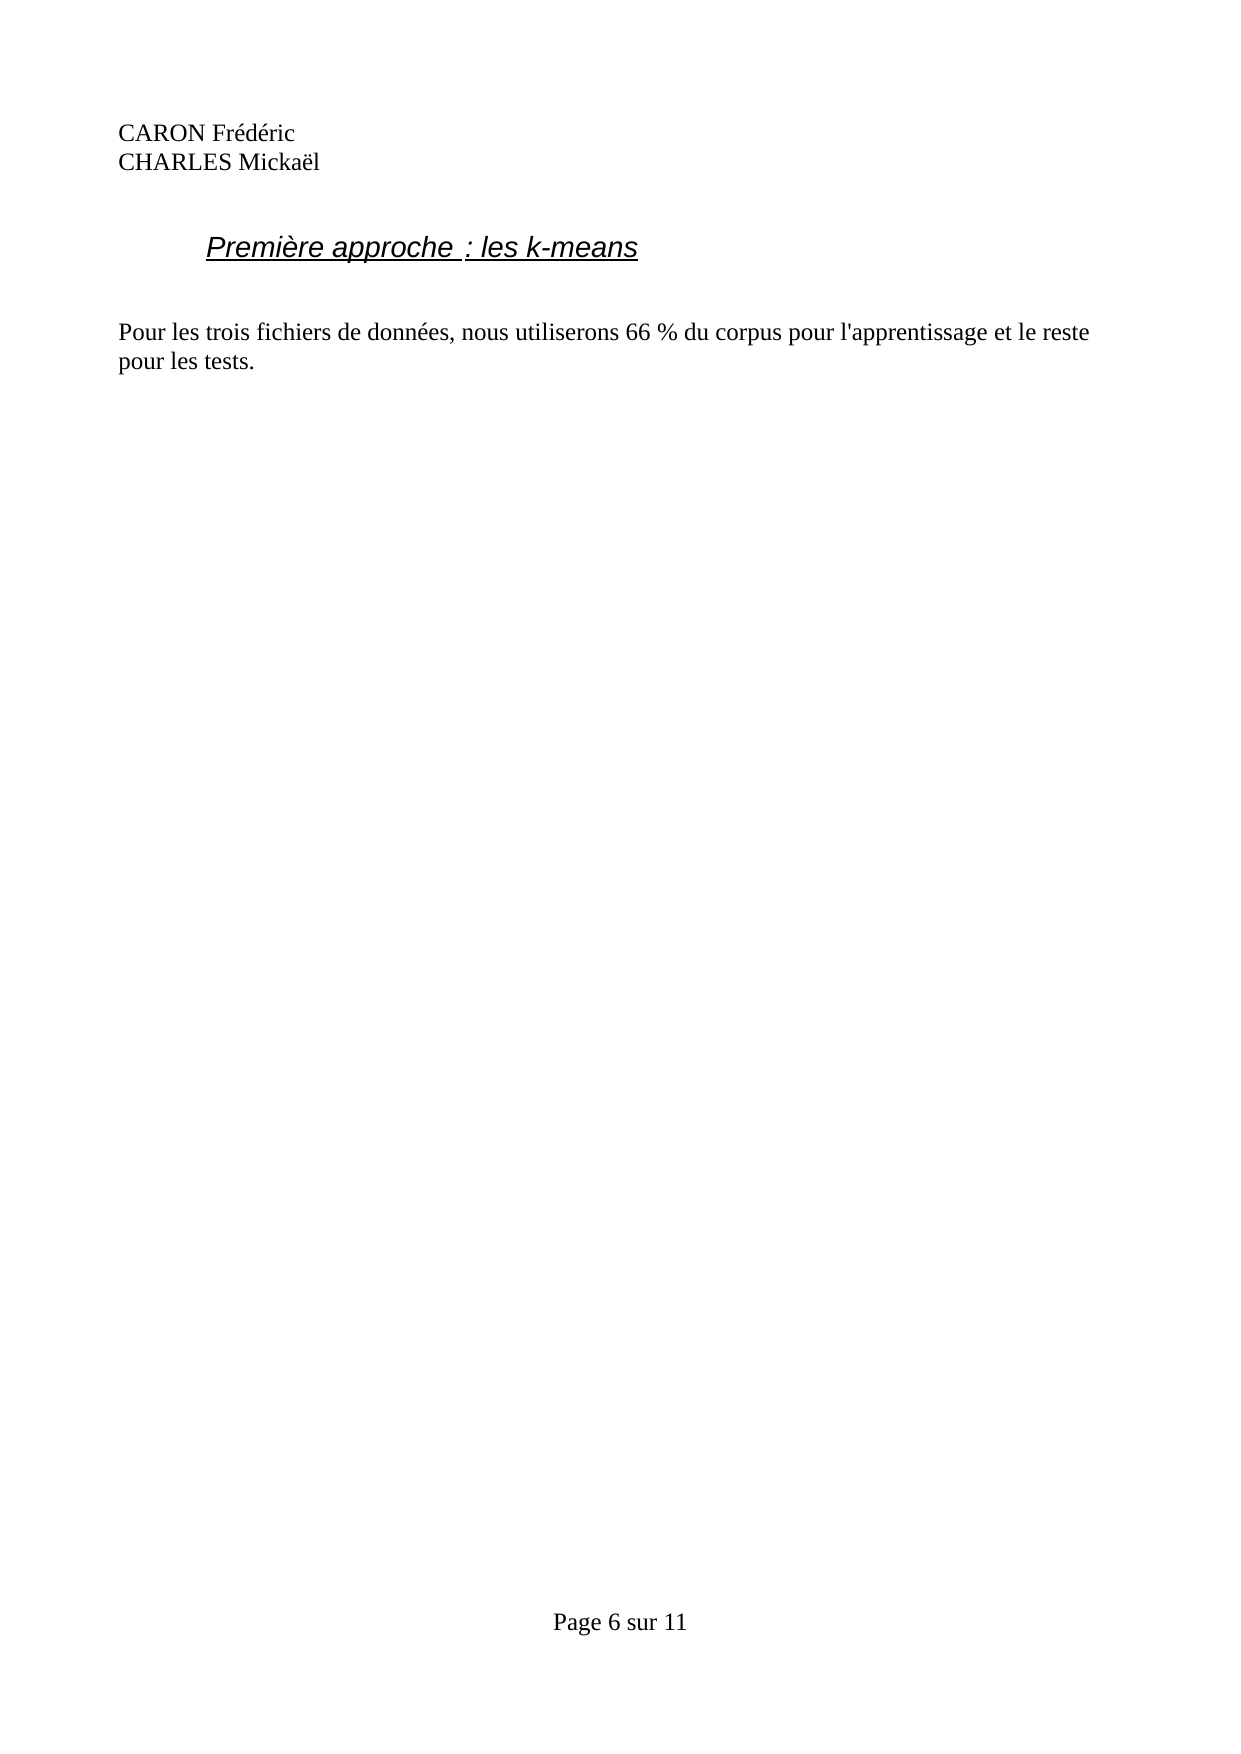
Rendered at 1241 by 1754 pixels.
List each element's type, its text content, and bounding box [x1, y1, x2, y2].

subtitle Première approche : les k-means [206, 230, 1122, 264]
text Pour les trois fichiers de données, nous utiliserons 66 % du corpus pour l'apprentissage et le reste pour les tests. [118, 317, 1122, 375]
